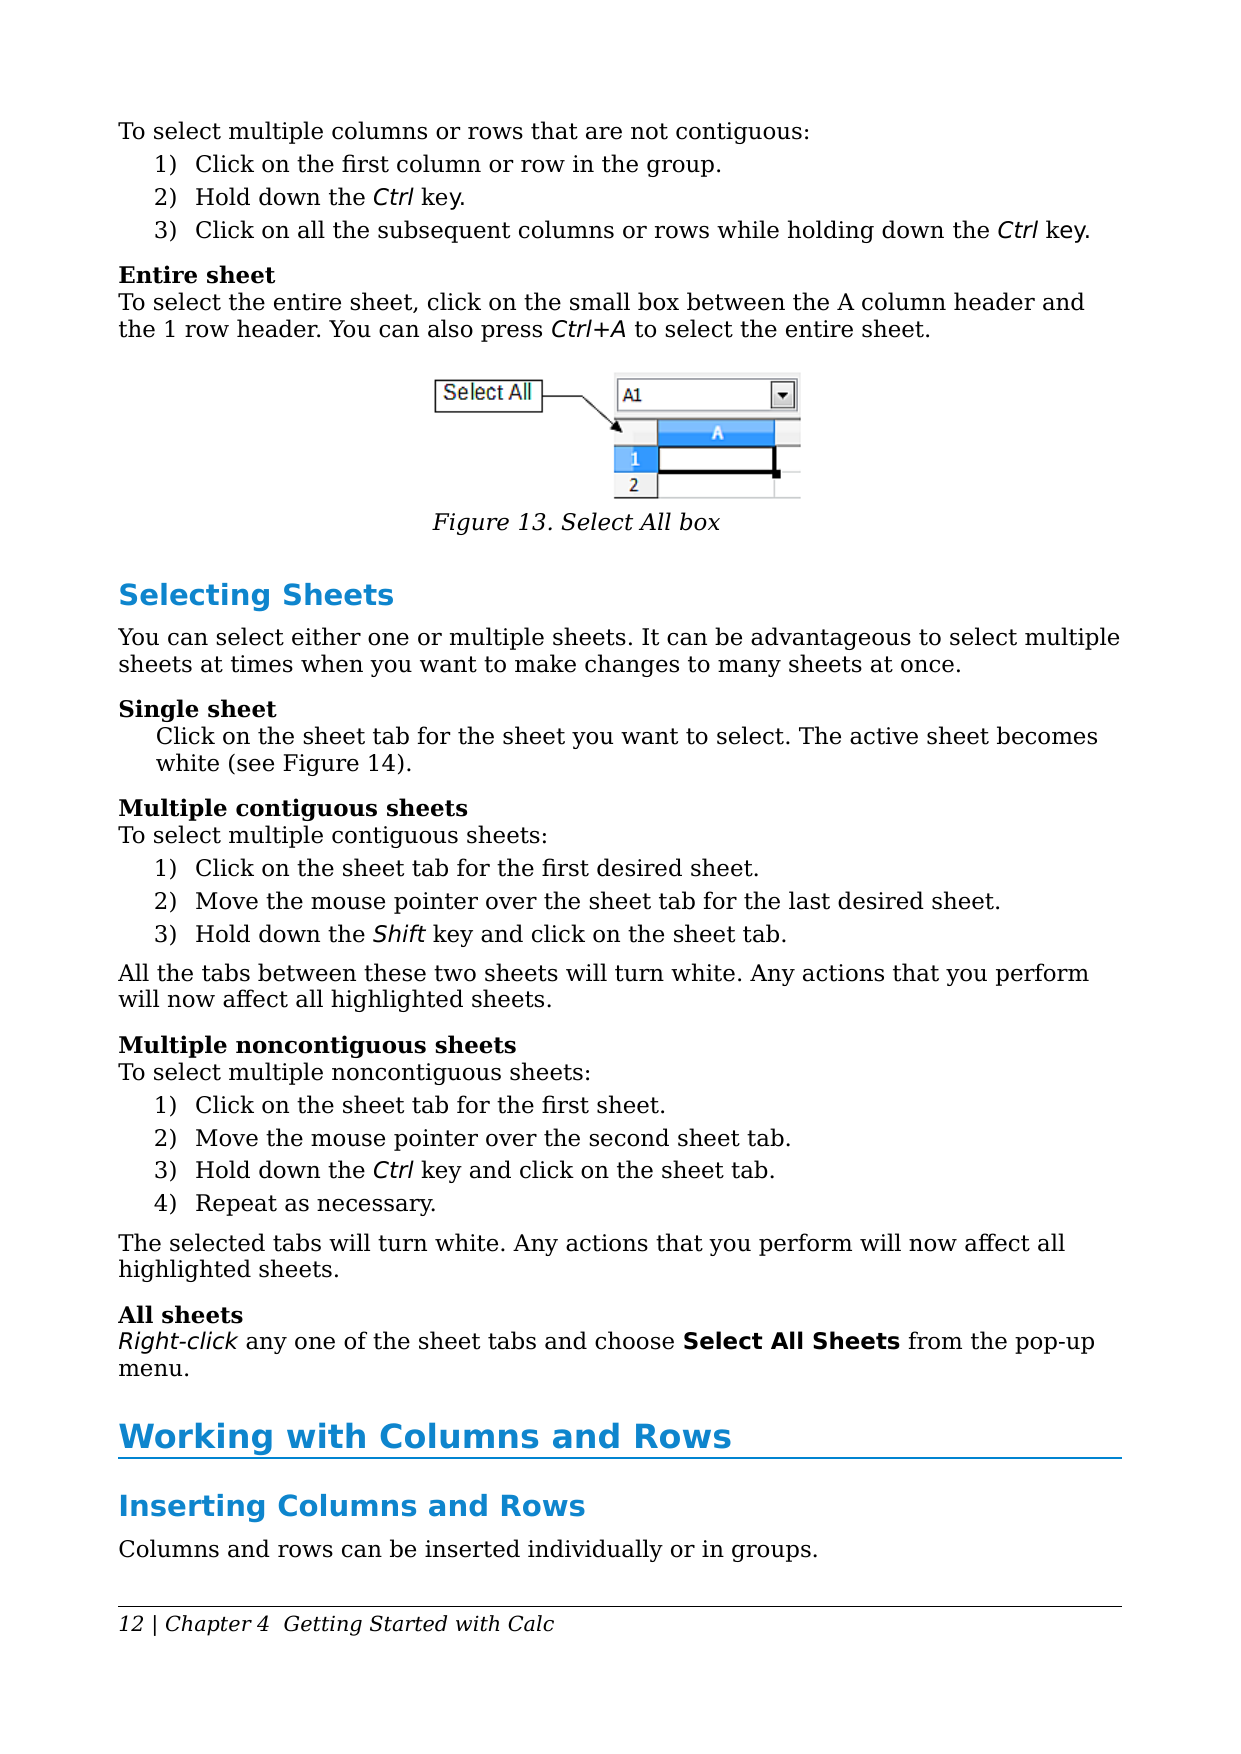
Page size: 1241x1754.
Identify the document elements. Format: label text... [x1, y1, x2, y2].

text You can select either one or multiple sheets. It can be advantageous to select multiple sheets at times when you want to make changes to many sheets at once. [118, 624, 1122, 678]
text Single sheet [118, 696, 1122, 723]
text All the tabs between these two sheets will turn white. Any actions that you perform will now affect all highlighted sheets. [118, 960, 1122, 1013]
subtitle Working with Columns and Rows [118, 1418, 1122, 1457]
picture [432, 367, 808, 503]
text Click on the sheet tab for the sheet you want to select. The active sheet becomes white (see Figure 14). [156, 723, 1122, 777]
text Entire sheet [118, 262, 1122, 289]
list Hold down the Ctrl key and click on the sheet tab. [177, 1158, 1122, 1184]
list Hold down the Ctrl key. [177, 184, 1122, 211]
subtitle Selecting Sheets [118, 578, 1122, 612]
text Multiple noncontiguous sheets [118, 1032, 1122, 1059]
text The selected tabs will turn white. Any actions that you perform will now affect all highlighted sheets. [118, 1230, 1122, 1283]
list Repeat as necessary. [177, 1191, 1122, 1217]
list Hold down the Shift key and click on the sheet tab. [177, 921, 1122, 947]
text All sheets [118, 1301, 1122, 1328]
list To select multiple noncontiguous sheets: [118, 1059, 1122, 1085]
list Move the mouse pointer over the sheet tab for the last desired sheet. [177, 888, 1122, 914]
list Click on the sheet tab for the first desired sheet. [177, 855, 1122, 882]
text To select the entire sheet, click on the small box between the A column header and the 1 row header. You can also press Ctrl+A to select the entire sheet. [118, 289, 1122, 342]
list Move the mouse pointer over the second sheet tab. [177, 1125, 1122, 1151]
text Figure 13. Select All box [433, 509, 807, 535]
text Multiple contiguous sheets [118, 795, 1122, 822]
text Right-click any one of the sheet tabs and choose Select All Sheets from the pop-up menu. [118, 1328, 1122, 1382]
text Columns and rows can be inserted individually or in groups. [118, 1536, 1122, 1562]
list Click on the first column or row in the group. [177, 151, 1122, 178]
list To select multiple contiguous sheets: [118, 822, 1122, 848]
subtitle Inserting Columns and Rows [118, 1489, 1122, 1523]
list Click on all the subsequent columns or rows while holding down the Ctrl key. [177, 217, 1122, 244]
list To select multiple columns or rows that are not contiguous: [118, 118, 1122, 145]
list Click on the sheet tab for the first sheet. [177, 1092, 1122, 1118]
